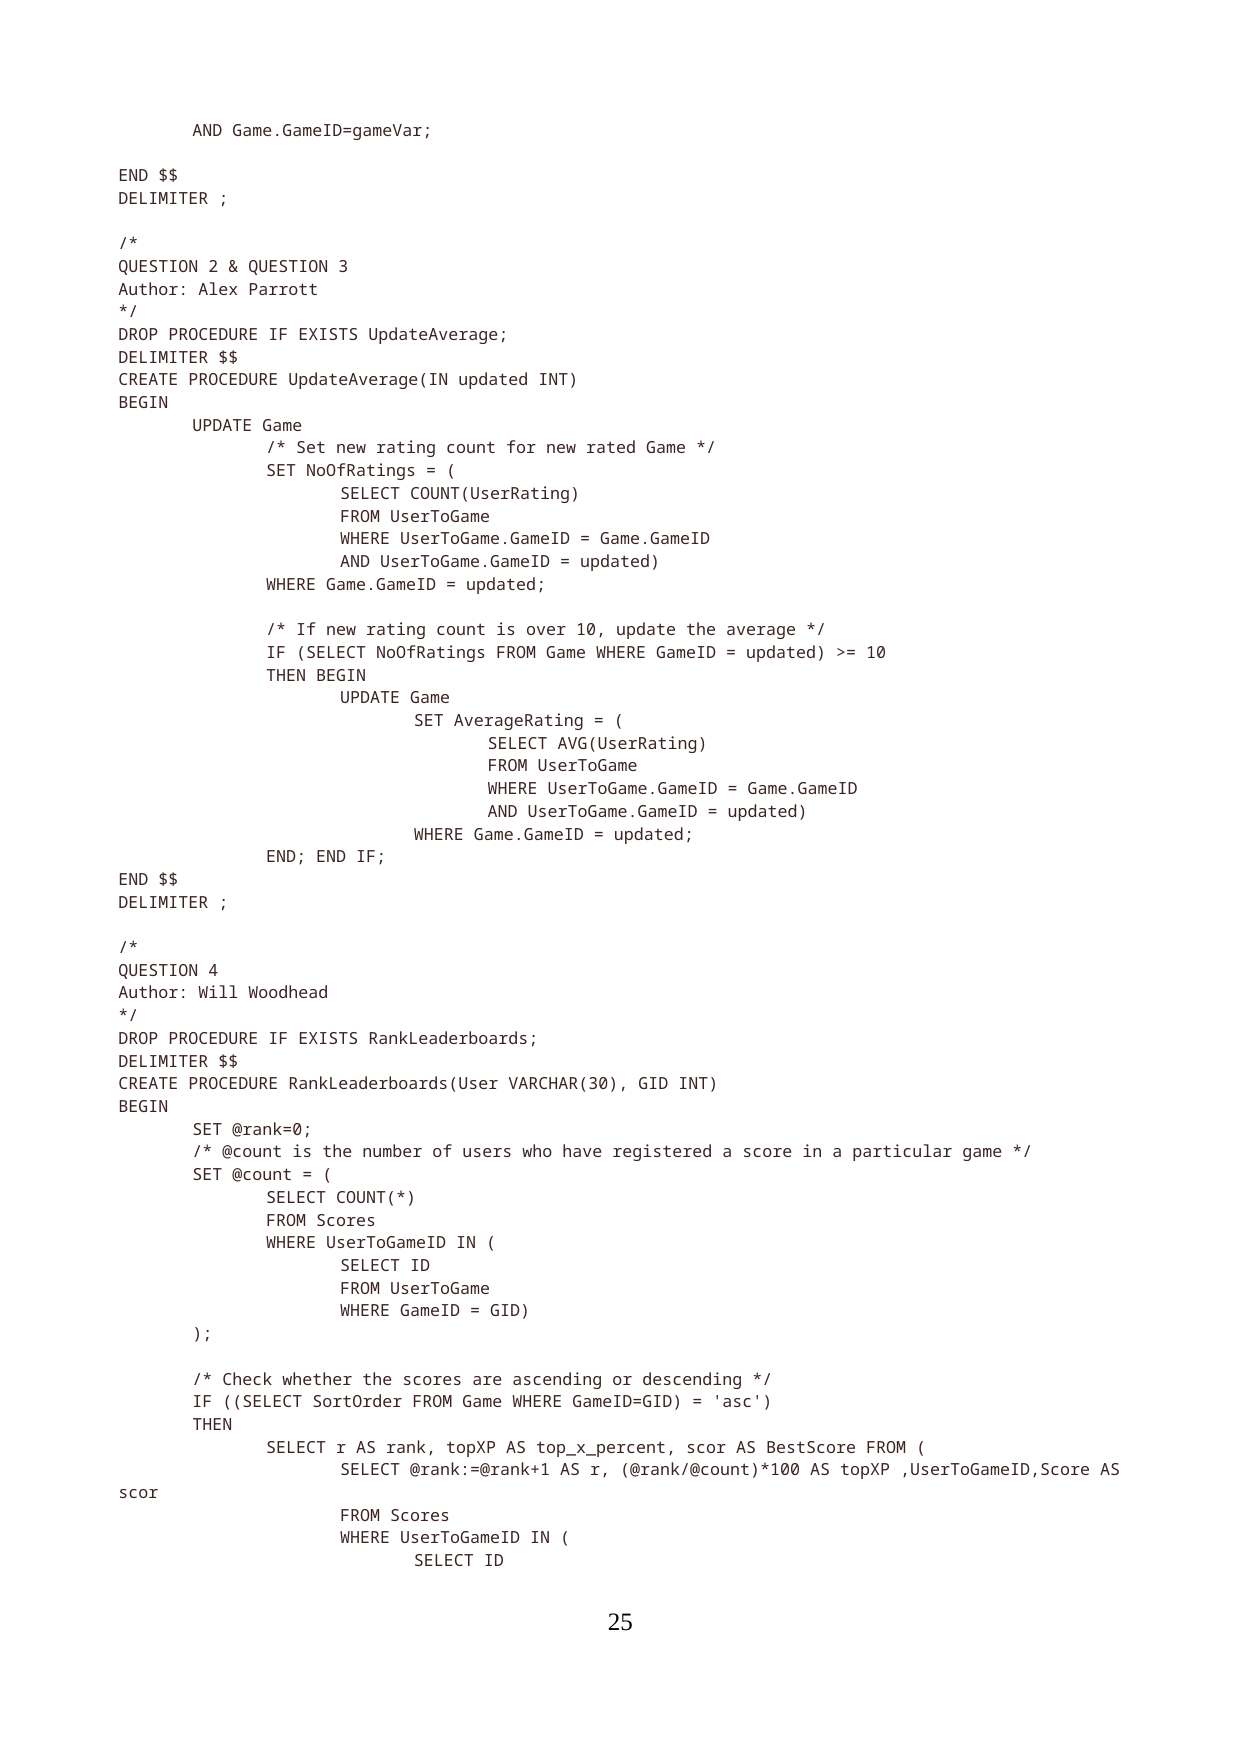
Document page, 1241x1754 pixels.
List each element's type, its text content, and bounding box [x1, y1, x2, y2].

text DROP PROCEDURE IF EXISTS RankLeaderboards; [118, 1026, 1122, 1049]
text THEN BEGIN [118, 663, 1122, 686]
text FROM UserToGame [118, 754, 1122, 777]
text END; END IF; [118, 845, 1122, 867]
text WHERE GameID = GID) [118, 1299, 1122, 1322]
text SET NoOfRatings = ( [118, 459, 1122, 481]
text ); [118, 1322, 1122, 1344]
text CREATE PROCEDURE UpdateAverage(IN updated INT) [118, 368, 1122, 391]
text BEGIN [118, 1094, 1122, 1117]
text END $$ [118, 867, 1122, 890]
text WHERE UserToGameID IN ( [118, 1231, 1122, 1253]
text END $$ [118, 163, 1122, 186]
text SET AverageRating = ( [118, 708, 1122, 731]
text /* [118, 936, 1122, 958]
text QUESTION 4 [118, 958, 1122, 981]
text /* [118, 232, 1122, 254]
text IF (SELECT NoOfRatings FROM Game WHERE GameID = updated) >= 10 [118, 640, 1122, 663]
text CREATE PROCEDURE RankLeaderboards(User VARCHAR(30), GID INT) [118, 1072, 1122, 1094]
text DELIMITER ; [118, 186, 1122, 209]
text QUESTION 2 & QUESTION 3 [118, 254, 1122, 277]
text AND UserToGame.GameID = updated) [118, 799, 1122, 822]
text /* @count is the number of users who have registered a score in a particular game */ [118, 1140, 1122, 1163]
text Author: Will Woodhead [118, 981, 1122, 1004]
text SELECT @rank:=@rank+1 AS r, (@rank/@count)*100 AS topXP ,UserToGameID,Score AS scor [118, 1458, 1122, 1503]
text AND UserToGame.GameID = updated) [118, 549, 1122, 572]
text UPDATE Game [118, 686, 1122, 708]
text /* Check whether the scores are ascending or descending */ [118, 1367, 1122, 1390]
text FROM UserToGame [118, 1276, 1122, 1299]
text */ [118, 1004, 1122, 1026]
text DELIMITER $$ [118, 345, 1122, 368]
text SELECT COUNT(*) [118, 1185, 1122, 1208]
text SET @rank=0; [118, 1117, 1122, 1140]
text FROM Scores [118, 1208, 1122, 1231]
text FROM Scores [118, 1503, 1122, 1526]
text */ [118, 300, 1122, 322]
text UPDATE Game [118, 413, 1122, 436]
text /* If new rating count is over 10, update the average */ [118, 618, 1122, 640]
text THEN [118, 1412, 1122, 1435]
text Author: Alex Parrott [118, 277, 1122, 300]
text SELECT COUNT(UserRating) [118, 481, 1122, 504]
text WHERE UserToGame.GameID = Game.GameID [118, 527, 1122, 549]
text FROM UserToGame [118, 504, 1122, 527]
text WHERE Game.GameID = updated; [118, 822, 1122, 845]
text AND Game.GameID=gameVar; [118, 118, 1122, 141]
text WHERE UserToGameID IN ( [118, 1526, 1122, 1549]
text SET @count = ( [118, 1163, 1122, 1185]
text DELIMITER $$ [118, 1049, 1122, 1072]
text DROP PROCEDURE IF EXISTS UpdateAverage; [118, 322, 1122, 345]
text SELECT AVG(UserRating) [118, 731, 1122, 754]
text /* Set new rating count for new rated Game */ [118, 436, 1122, 459]
text WHERE Game.GameID = updated; [118, 572, 1122, 595]
text SELECT r AS rank, topXP AS top_x_percent, scor AS BestScore FROM ( [118, 1435, 1122, 1458]
text WHERE UserToGame.GameID = Game.GameID [118, 777, 1122, 799]
text BEGIN [118, 391, 1122, 413]
text SELECT ID [118, 1253, 1122, 1276]
text DELIMITER ; [118, 890, 1122, 913]
text SELECT ID [118, 1549, 1122, 1571]
text IF ((SELECT SortOrder FROM Game WHERE GameID=GID) = 'asc') [118, 1390, 1122, 1412]
